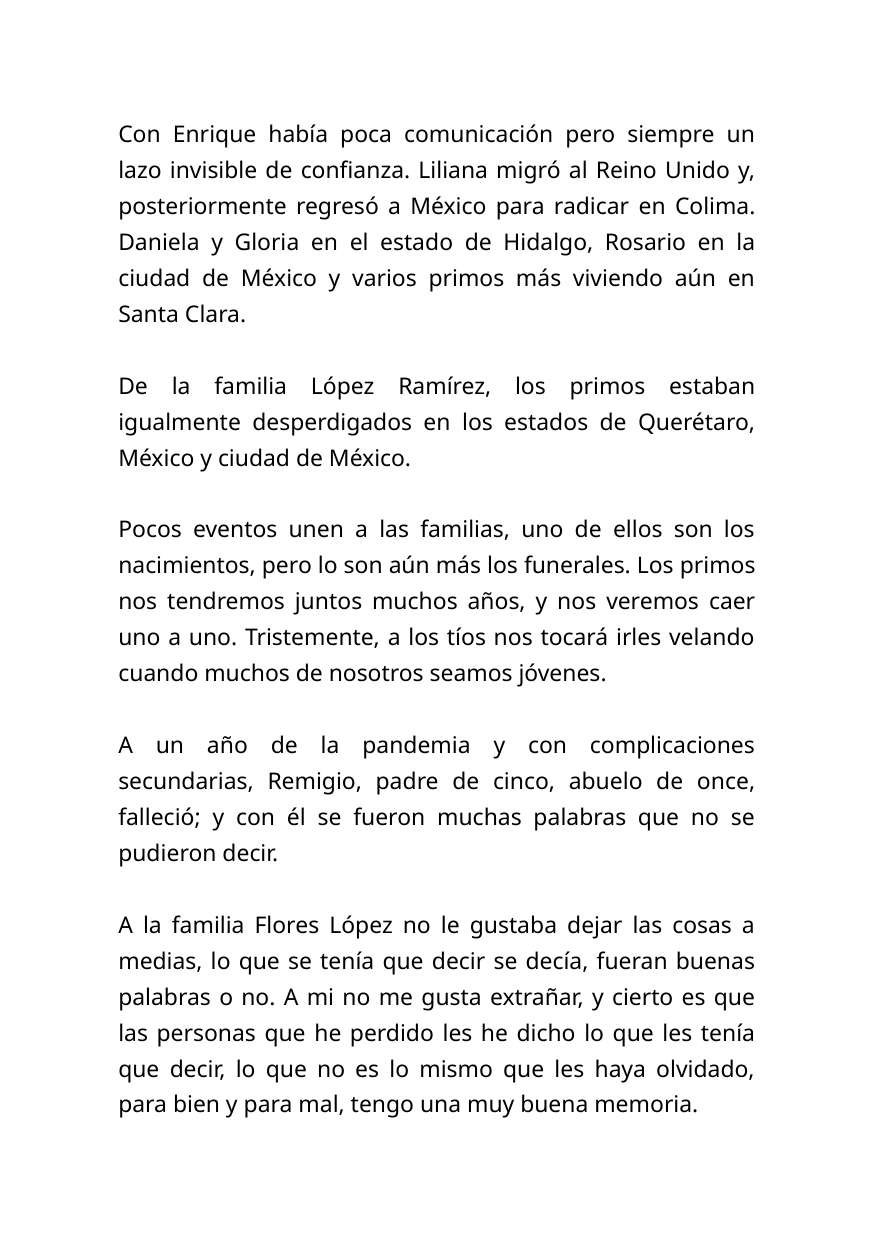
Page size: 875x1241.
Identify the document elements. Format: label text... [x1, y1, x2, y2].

text Con Enrique había poca comunicación pero siempre un lazo invisible de confianza. Liliana migró al Reino Unido y, posteriormente regresó a México para radicar en Colima. Daniela y Gloria en el estado de Hidalgo, Rosario en la ciudad de México y varios primos más viviendo aún en Santa Clara. [118, 118, 756, 329]
text De la familia López Ramírez, los primos estaban igualmente desperdigados en los estados de Querétaro, México y ciudad de México. [118, 370, 756, 473]
text A la familia Flores López no le gustaba dejar las cosas a medias, lo que se tenía que decir se decía, fueran buenas palabras o no. A mi no me gusta extrañar, y cierto es que las personas que he perdido les he dicho lo que les tenía que decir, lo que no es lo mismo que les haya olvidado, para bien y para mal, tengo una muy buena memoria. [118, 909, 756, 1120]
text Pocos eventos unen a las familias, uno de ellos son los nacimientos, pero lo son aún más los funerales. Los primos nos tendremos juntos muchos años, y nos veremos caer uno a uno. Tristemente, a los tíos nos tocará irles velando cuando muchos de nosotros seamos jóvenes. [118, 513, 756, 688]
text A un año de la pandemia y con complicaciones secundarias, Remigio, padre de cinco, abuelo de once, falleció; y con él se fueron muchas palabras que no se pudieron decir. [118, 729, 756, 868]
